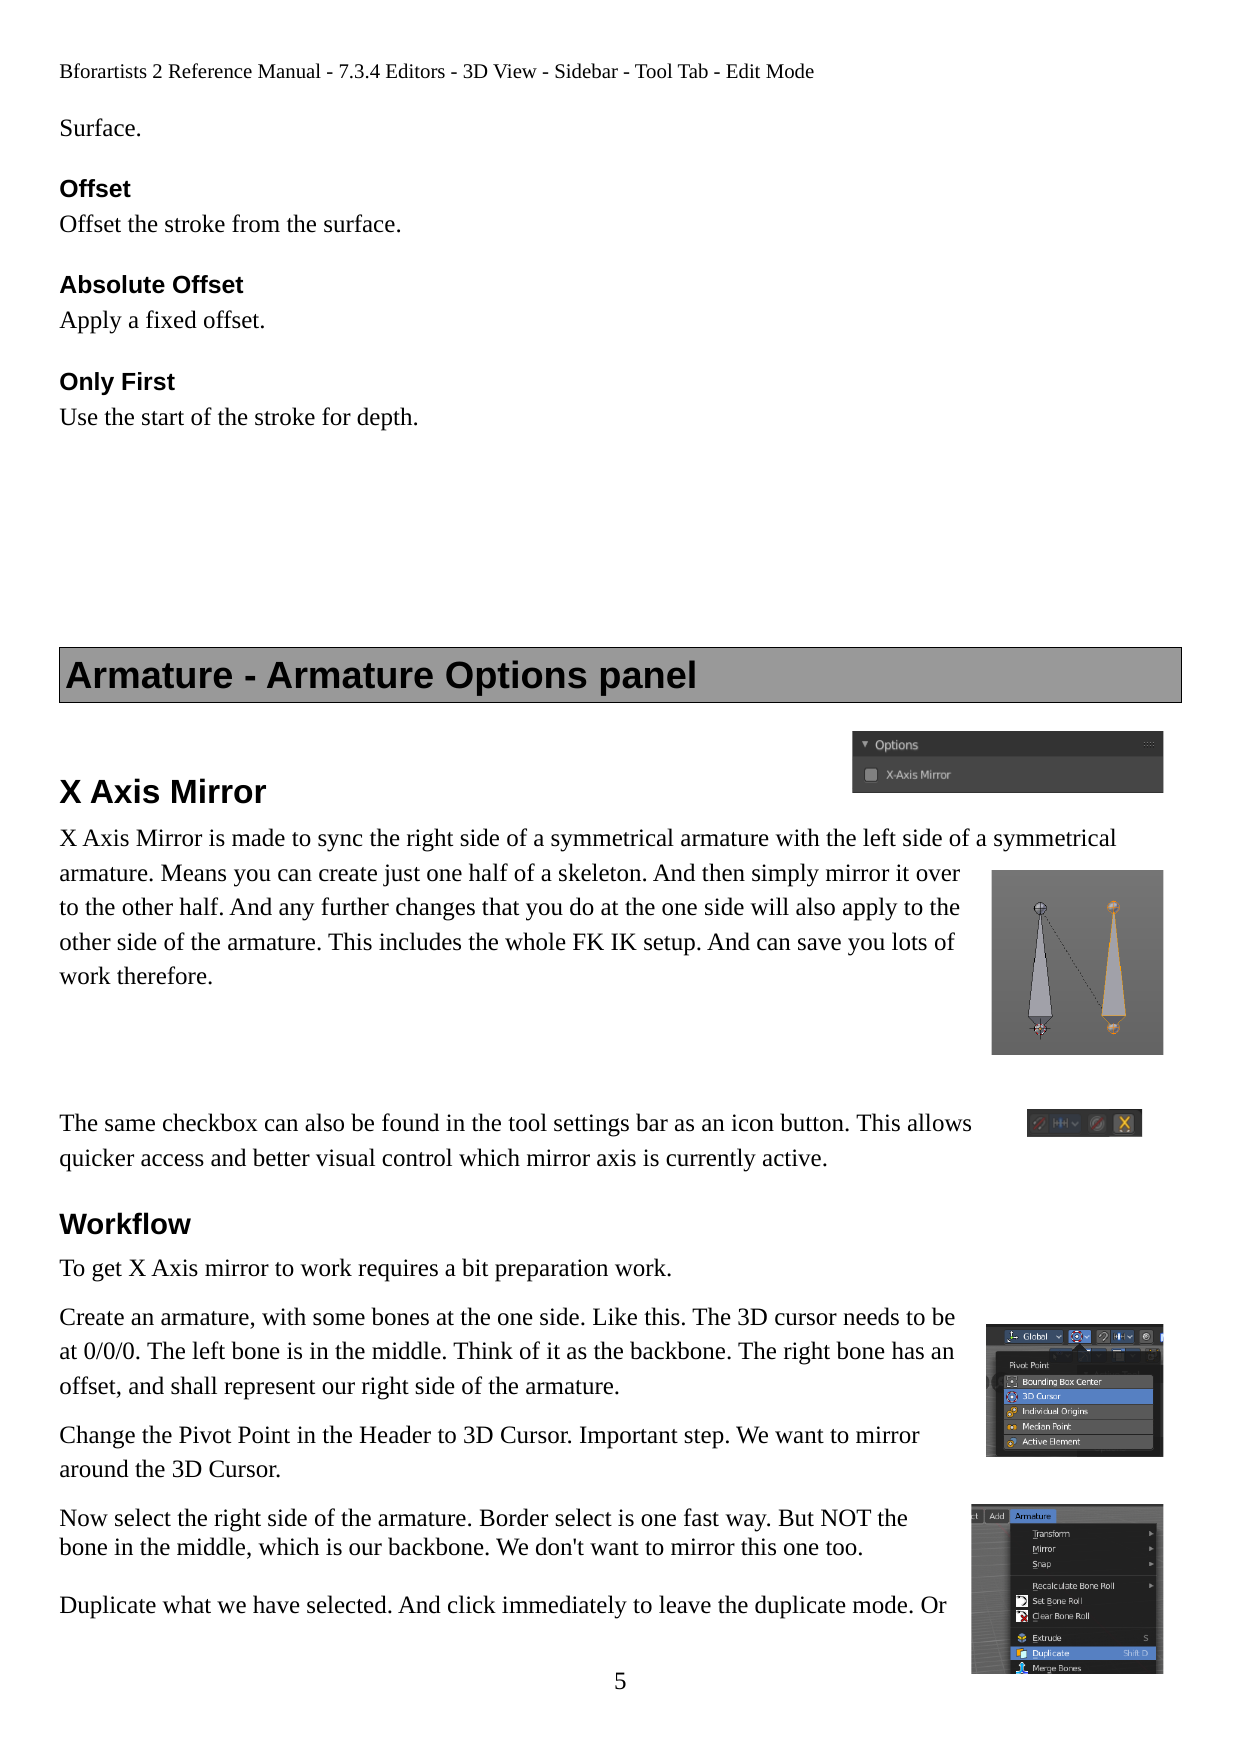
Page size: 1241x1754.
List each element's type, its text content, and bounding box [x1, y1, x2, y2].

picture [1027, 1109, 1143, 1137]
subtitle Offset [59, 174, 1181, 203]
subtitle X Axis Mirror [59, 772, 1181, 811]
subtitle Only First [59, 367, 1181, 395]
text Surface. [59, 113, 1181, 141]
picture [971, 1504, 1164, 1674]
text Offset the stroke from the surface. [59, 209, 1181, 238]
subtitle Workflow [59, 1207, 1181, 1240]
picture [852, 731, 1164, 793]
text Duplicate what we have selected. And click immediately to leave the duplicate mode. Or [59, 1590, 971, 1618]
text The same checkbox can also be found in the tool settings bar as an icon button. This allows quicker access and better visual control which mirror axis is currently active. [59, 1108, 1181, 1172]
text Change the Pivot Point in the Header to 3D Cursor. Important step. We want to mirror around the 3D Cursor. [59, 1420, 1181, 1483]
subtitle Absolute Offset [59, 271, 1181, 299]
text X Axis Mirror is made to sync the right side of a symmetrical armature with the left side of a symmetrical armature. Means you can create just one half of a skeleton. And then simply mirror it over to the other half. And any further changes that you do at the one side will also apply to the other side of the armature. This includes the whole FK IK setup. And can save you lots of work therefore. [59, 823, 1181, 990]
picture [986, 1324, 1164, 1457]
table_header Armature - Armature Options panel [60, 648, 1181, 702]
picture [991, 870, 1164, 1055]
text Apply a fixed offset. [59, 305, 1181, 334]
text Use the start of the stroke for depth. [59, 402, 1181, 430]
text Now select the right side of the armature. Border select is one fast way. But NOT the bone in the middle, which is our backbone. We don't want to mirror this one too. [59, 1503, 1181, 1561]
text To get X Axis mirror to work requires a bit preparation work. [59, 1253, 1181, 1282]
text Create an armature, with some bones at the one side. Like this. The 3D cursor needs to be at 0/0/0. The left bone is in the middle. Think of it as the backbone. The right bone has an offset, and shall represent our right side of the armature. [59, 1302, 1181, 1399]
